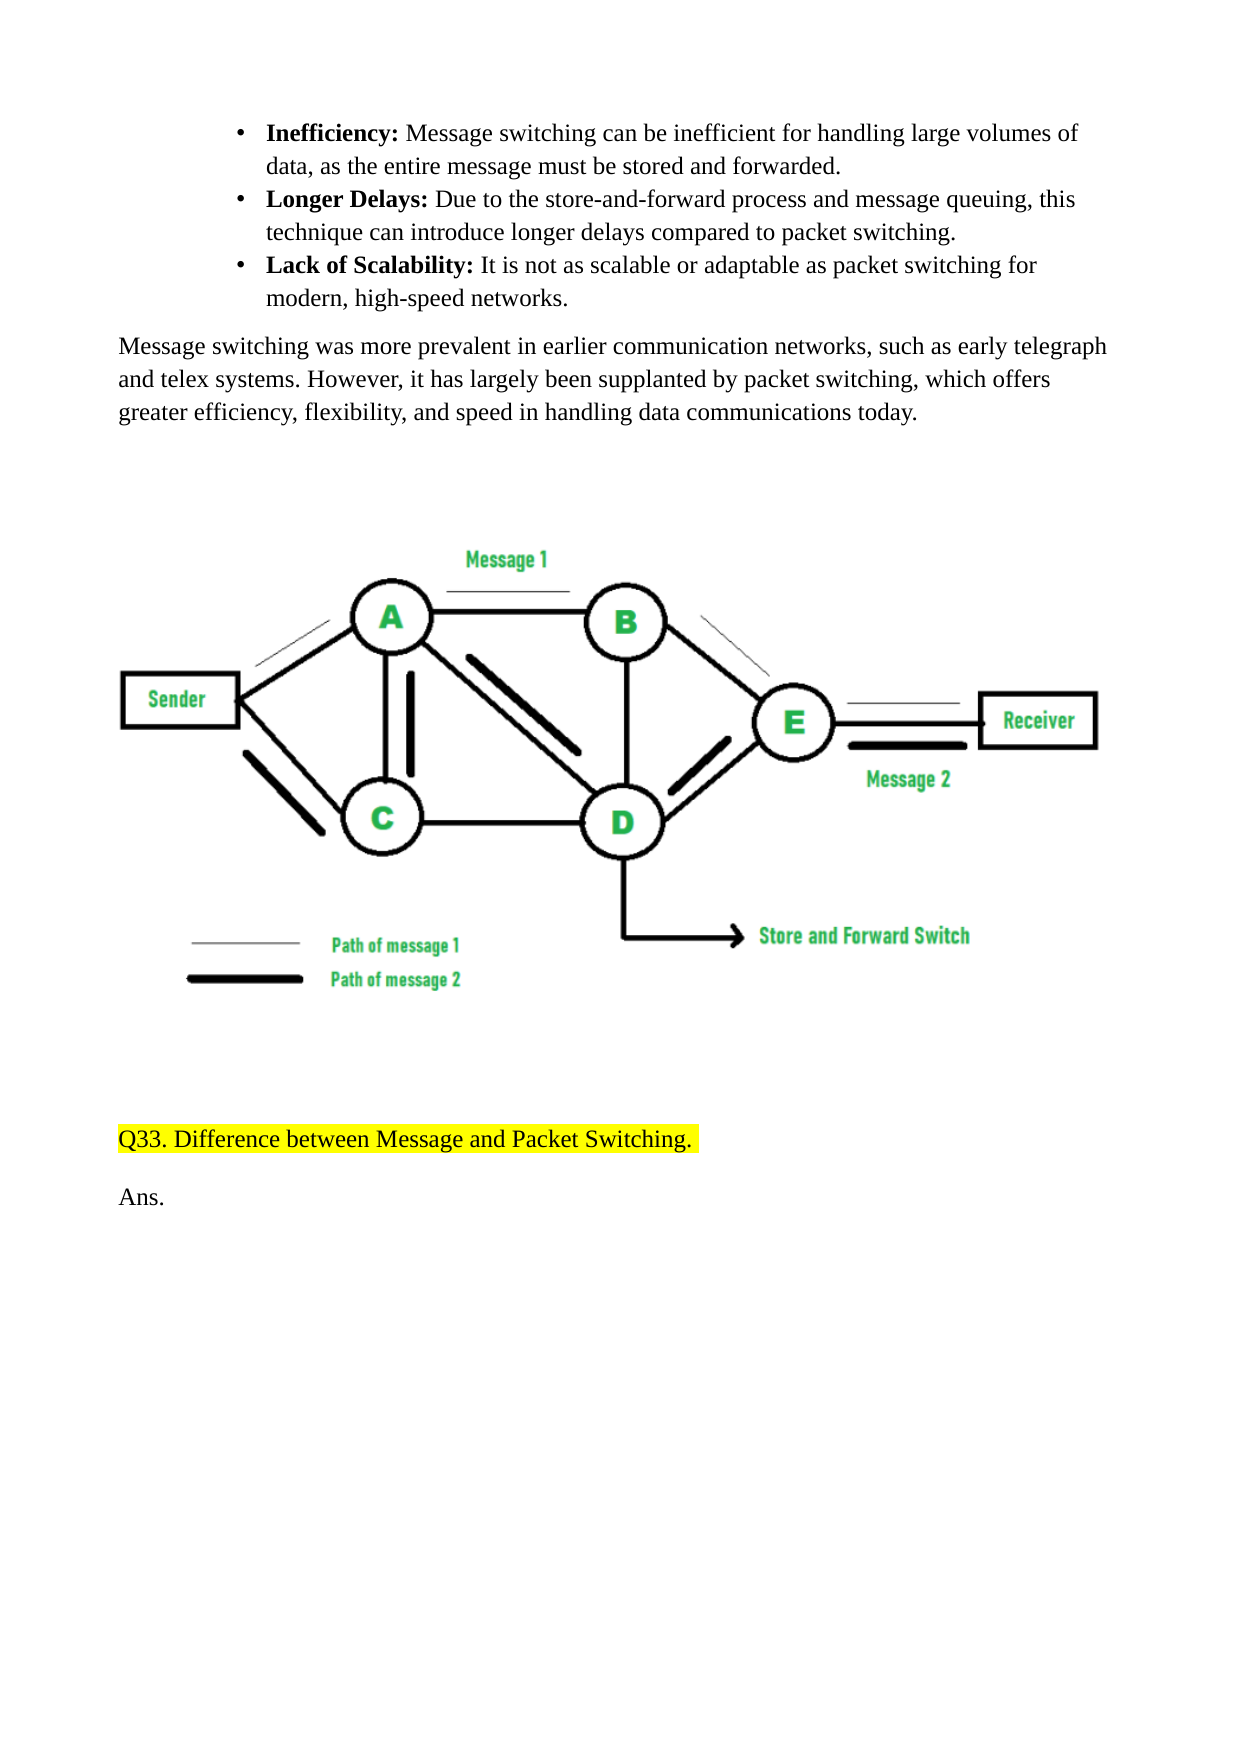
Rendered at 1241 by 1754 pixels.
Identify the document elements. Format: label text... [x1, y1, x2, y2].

list Inefficiency: Message switching can be inefficient for handling large volumes of data, as the entire message must be stored and forwarded. [236, 118, 1122, 180]
text Q33. Difference between Message and Packet Switching. [118, 1124, 1122, 1153]
picture [108, 521, 1113, 1010]
text Ans. [118, 1182, 1122, 1211]
list Lack of Scalability: It is not as scalable or adaptable as packet switching for modern, high-speed networks. [236, 250, 1122, 312]
text Message switching was more prevalent in earlier communication networks, such as early telegraph and telex systems. However, it has largely been supplanted by packet switching, which offers greater efficiency, flexibility, and speed in handling data communications today. [118, 331, 1122, 426]
list Longer Delays: Due to the store-and-forward process and message queuing, this technique can introduce longer delays compared to packet switching. [236, 184, 1122, 246]
